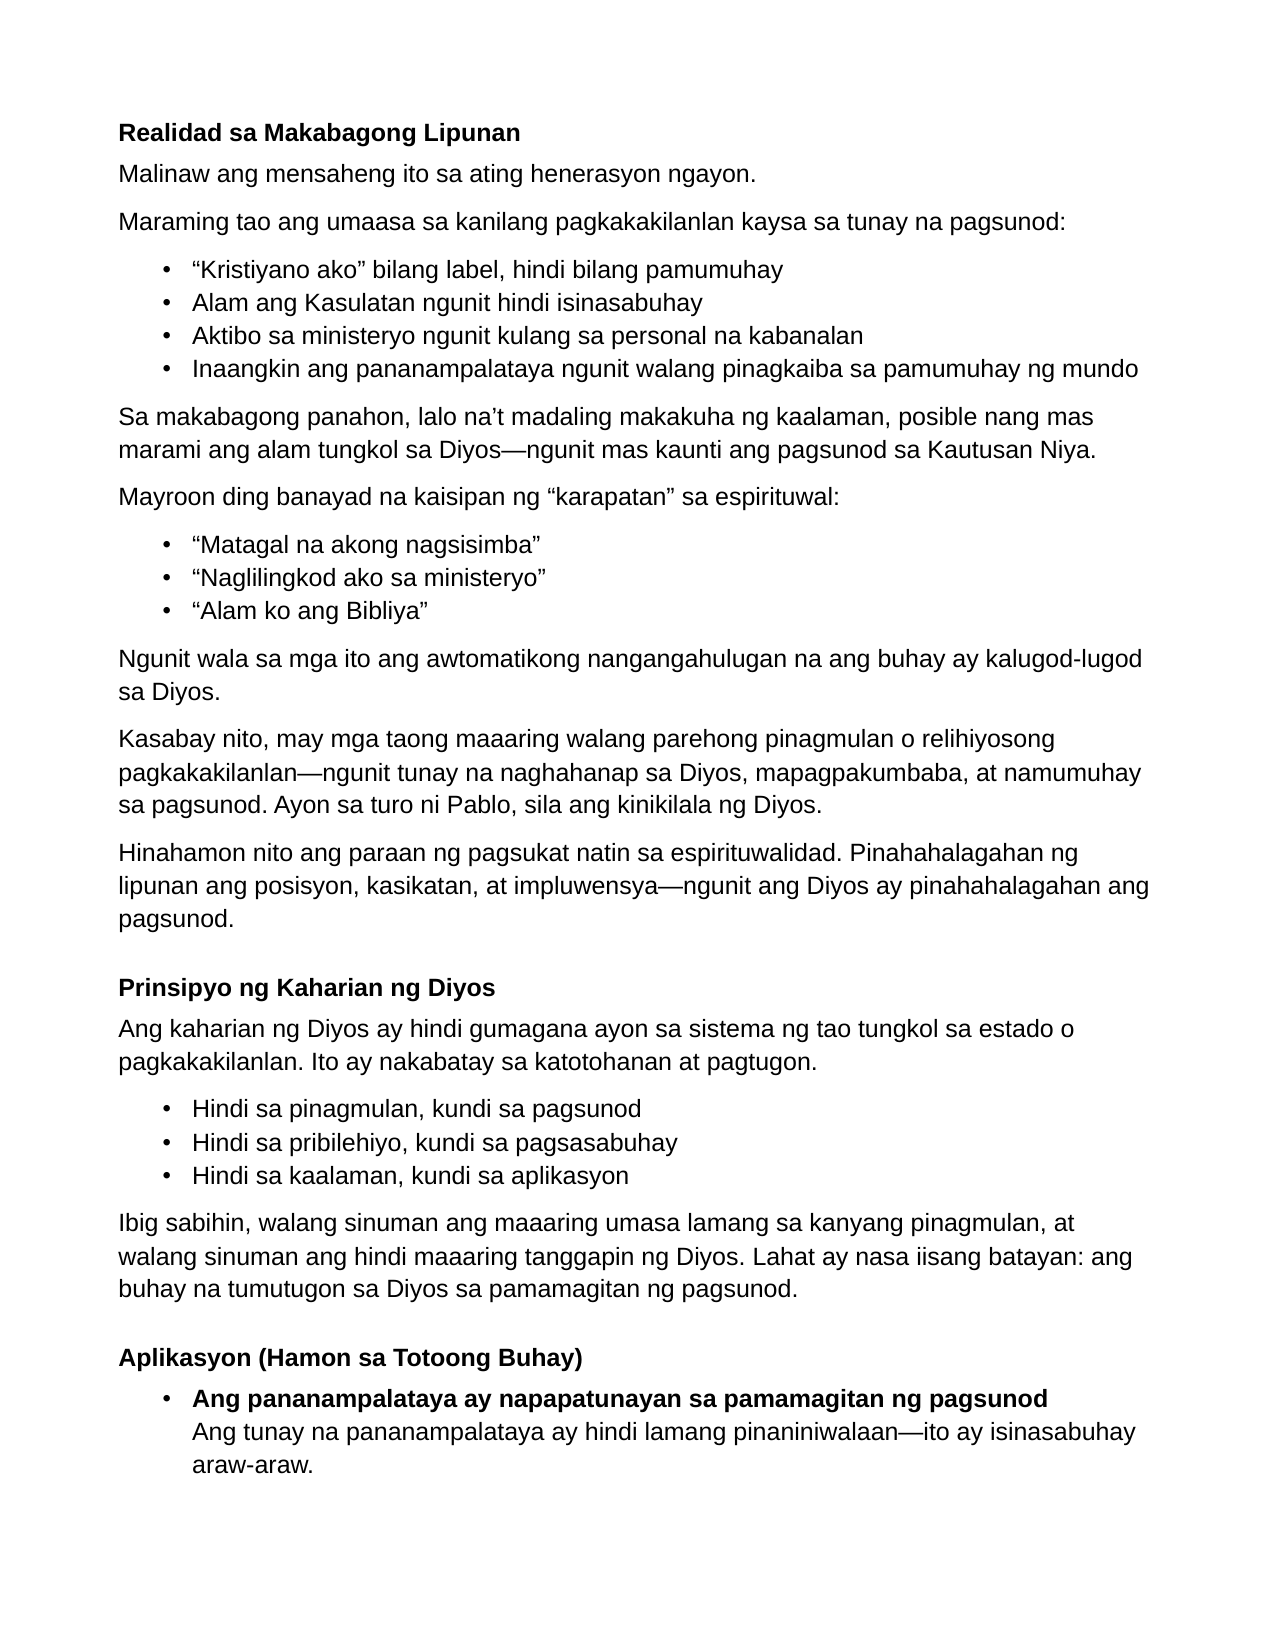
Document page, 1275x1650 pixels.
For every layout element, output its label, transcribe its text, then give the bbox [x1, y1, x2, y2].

list Hindi sa pinagmulan, kundi sa pagsunod [162, 1094, 1157, 1123]
text Sa makabagong panahon, lalo na’t madaling makakuha ng kaalaman, posible nang mas marami ang alam tungkol sa Diyos—ngunit mas kaunti ang pagsunod sa Kautusan Niya. [118, 402, 1157, 463]
list “Kristiyano ako” bilang label, hindi bilang pamumuhay [162, 254, 1157, 283]
text Ang kaharian ng Diyos ay hindi gumagana ayon sa sistema ng tao tungkol sa estado o pagkakakilanlan. Ito ay nakabatay sa katotohanan at pagtugon. [118, 1014, 1157, 1076]
text Hinahamon nito ang paraan ng pagsukat natin sa espirituwalidad. Pinahahalagahan ng lipunan ang posisyon, kasikatan, at impluwensya—ngunit ang Diyos ay pinahahalagahan ang pagsunod. [118, 838, 1157, 933]
text Malinaw ang mensaheng ito sa ating henerasyon ngayon. [118, 159, 1157, 188]
text Maraming tao ang umaasa sa kanilang pagkakakilanlan kaysa sa tunay na pagsunod: [118, 207, 1157, 236]
subtitle Realidad sa Makabagong Lipunan [118, 118, 1157, 147]
subtitle Prinsipyo ng Kaharian ng Diyos [118, 973, 1157, 1001]
text Ibig sabihin, walang sinuman ang maaaring umasa lamang sa kanyang pinagmulan, at walang sinuman ang hindi maaaring tanggapin ng Diyos. Lahat ay nasa iisang batayan: ang buhay na tumutugon sa Diyos sa pamamagitan ng pagsunod. [118, 1208, 1157, 1303]
list “Naglilingkod ako sa ministeryo” [162, 563, 1157, 592]
list “Matagal na akong nagsisimba” [162, 530, 1157, 559]
list Aktibo sa ministeryo ngunit kulang sa personal na kabanalan [162, 321, 1157, 350]
text Ngunit wala sa mga ito ang awtomatikong nangangahulugan na ang buhay ay kalugod-lugod sa Diyos. [118, 644, 1157, 706]
list Inaangkin ang pananampalataya ngunit walang pinagkaiba sa pamumuhay ng mundo [162, 354, 1157, 383]
list Hindi sa pribilehiyo, kundi sa pagsasabuhay [162, 1128, 1157, 1156]
subtitle Aplikasyon (Hamon sa Totoong Buhay) [118, 1343, 1157, 1372]
list Alam ang Kasulatan ngunit hindi isinasabuhay [162, 288, 1157, 317]
list Hindi sa kaalaman, kundi sa aplikasyon [162, 1161, 1157, 1189]
text Kasabay nito, may mga taong maaaring walang parehong pinagmulan o relihiyosong pagkakakilanlan—ngunit tunay na naghahanap sa Diyos, mapagpakumbaba, at namumuhay sa pagsunod. Ayon sa turo ni Pablo, sila ang kinikilala ng Diyos. [118, 724, 1157, 819]
list Ang pananampalataya ay napapatunayan sa pamamagitan ng pagsunod Ang tunay na pananampalataya ay hindi lamang pinaniniwalaan—ito ay isinasabuhay araw-araw. [162, 1384, 1157, 1479]
text Mayroon ding banayad na kaisipan ng “karapatan” sa espirituwal: [118, 482, 1157, 511]
list “Alam ko ang Bibliya” [162, 596, 1157, 625]
